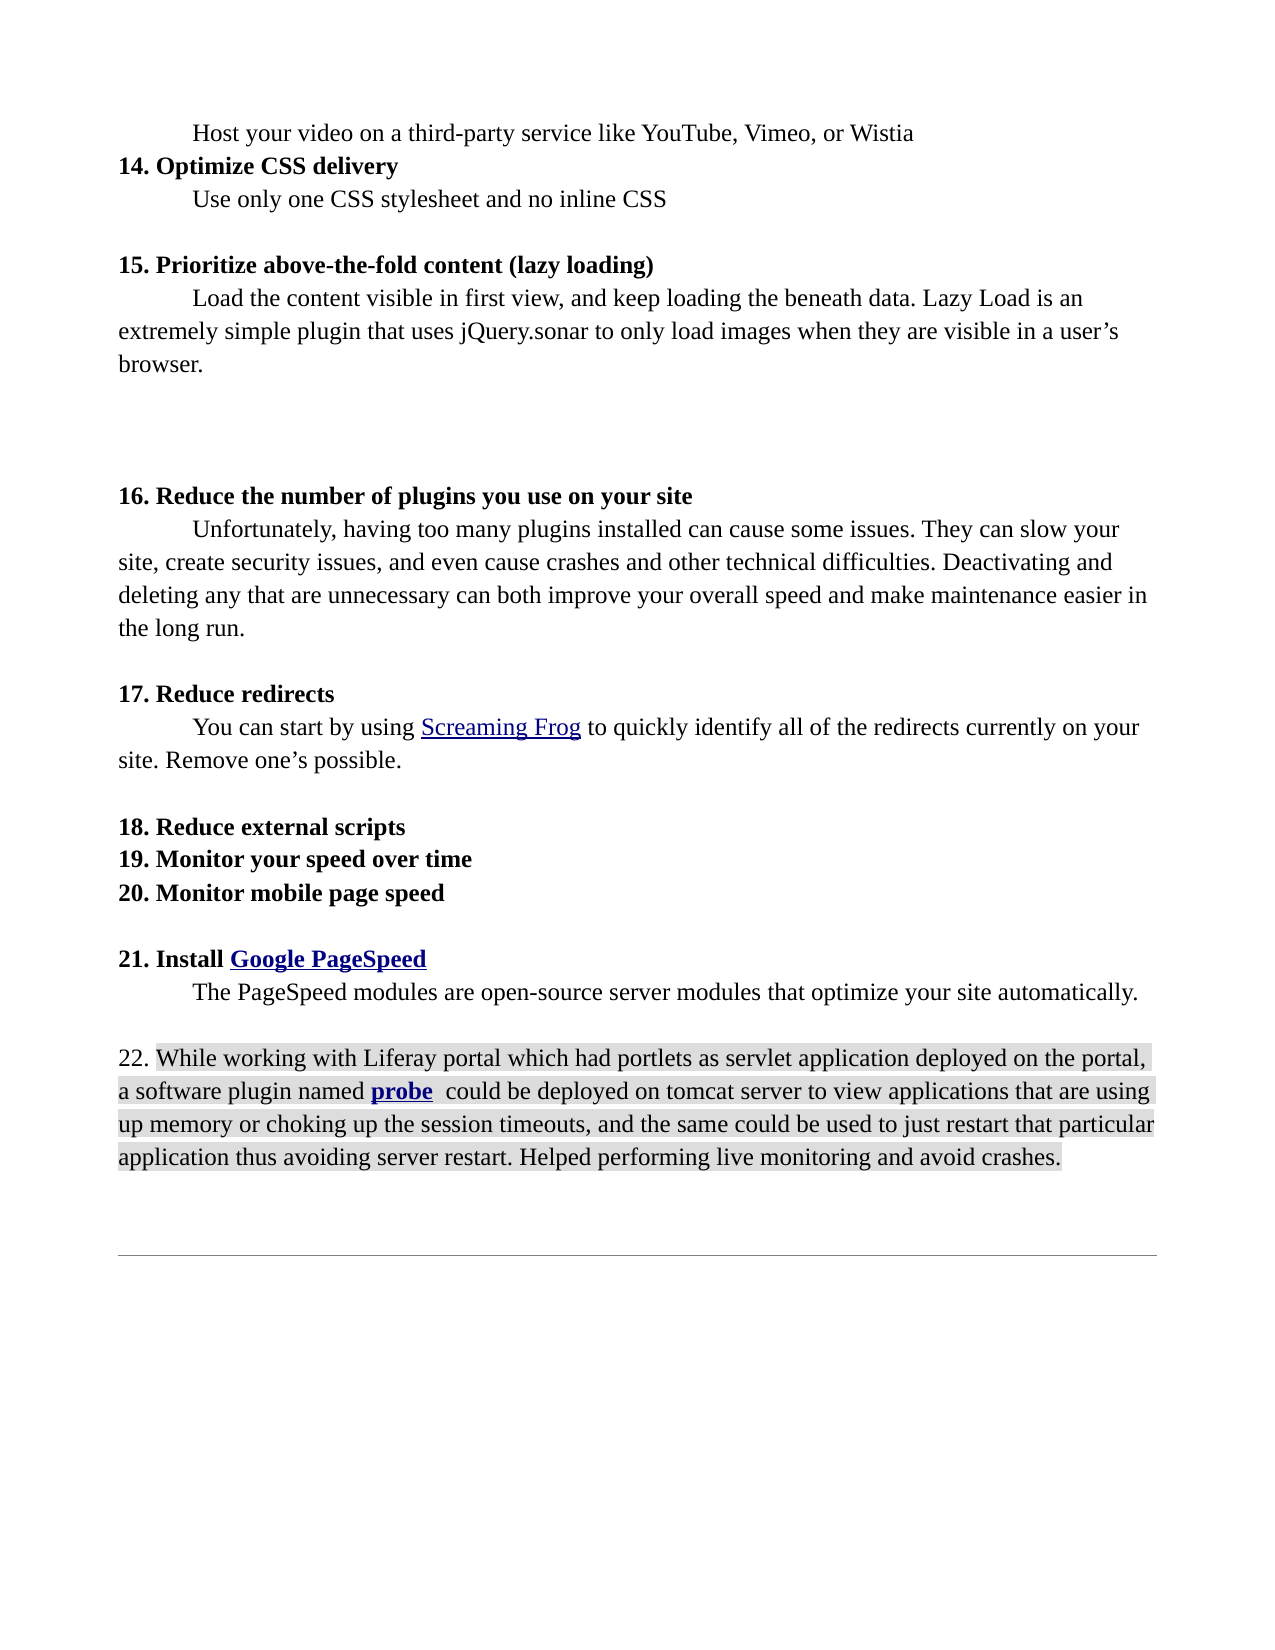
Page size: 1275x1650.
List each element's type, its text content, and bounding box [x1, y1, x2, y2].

text Load the content visible in first view, and keep loading the beneath data. Lazy Load is an extremely simple plugin that uses jQuery.sonar to only load images when they are visible in a user’s browser. [118, 283, 1157, 378]
text 16. Reduce the number of plugins you use on your site [118, 481, 1157, 510]
text Host your video on a third-party service like YouTube, Vimeo, or Wistia [118, 118, 1157, 147]
text 14. Optimize CSS delivery Use only one CSS stylesheet and no inline CSS [118, 151, 1157, 213]
text 19. Monitor your speed over time [118, 844, 1157, 873]
text 20. Monitor mobile page speed [118, 878, 1157, 906]
text The PageSpeed modules are open-source server modules that optimize your site automatically. [118, 977, 1157, 1005]
text 15. Prioritize above-the-fold content (lazy loading) [118, 250, 1157, 279]
text 17. Reduce redirects [118, 679, 1157, 708]
text You can start by using Screaming Frog to quickly identify all of the redirects currently on your site. Remove one’s possible. [118, 712, 1157, 774]
text 22. While working with Liferay portal which had portlets as servlet application deployed on the portal, a software plugin named probe could be deployed on tomcat server to view applications that are using up memory or choking up the session timeouts, and the same could be used to just restart that particular application thus avoiding server restart. Helped performing live monitoring and avoid crashes. [118, 1043, 1157, 1171]
text 21. Install Google PageSpeed [118, 944, 1157, 972]
text 18. Reduce external scripts [118, 812, 1157, 840]
text Unfortunately, having too many plugins installed can cause some issues. They can slow your site, create security issues, and even cause crashes and other technical difficulties. Deactivating and deleting any that are unnecessary can both improve your overall speed and make maintenance easier in the long run. [118, 514, 1157, 642]
